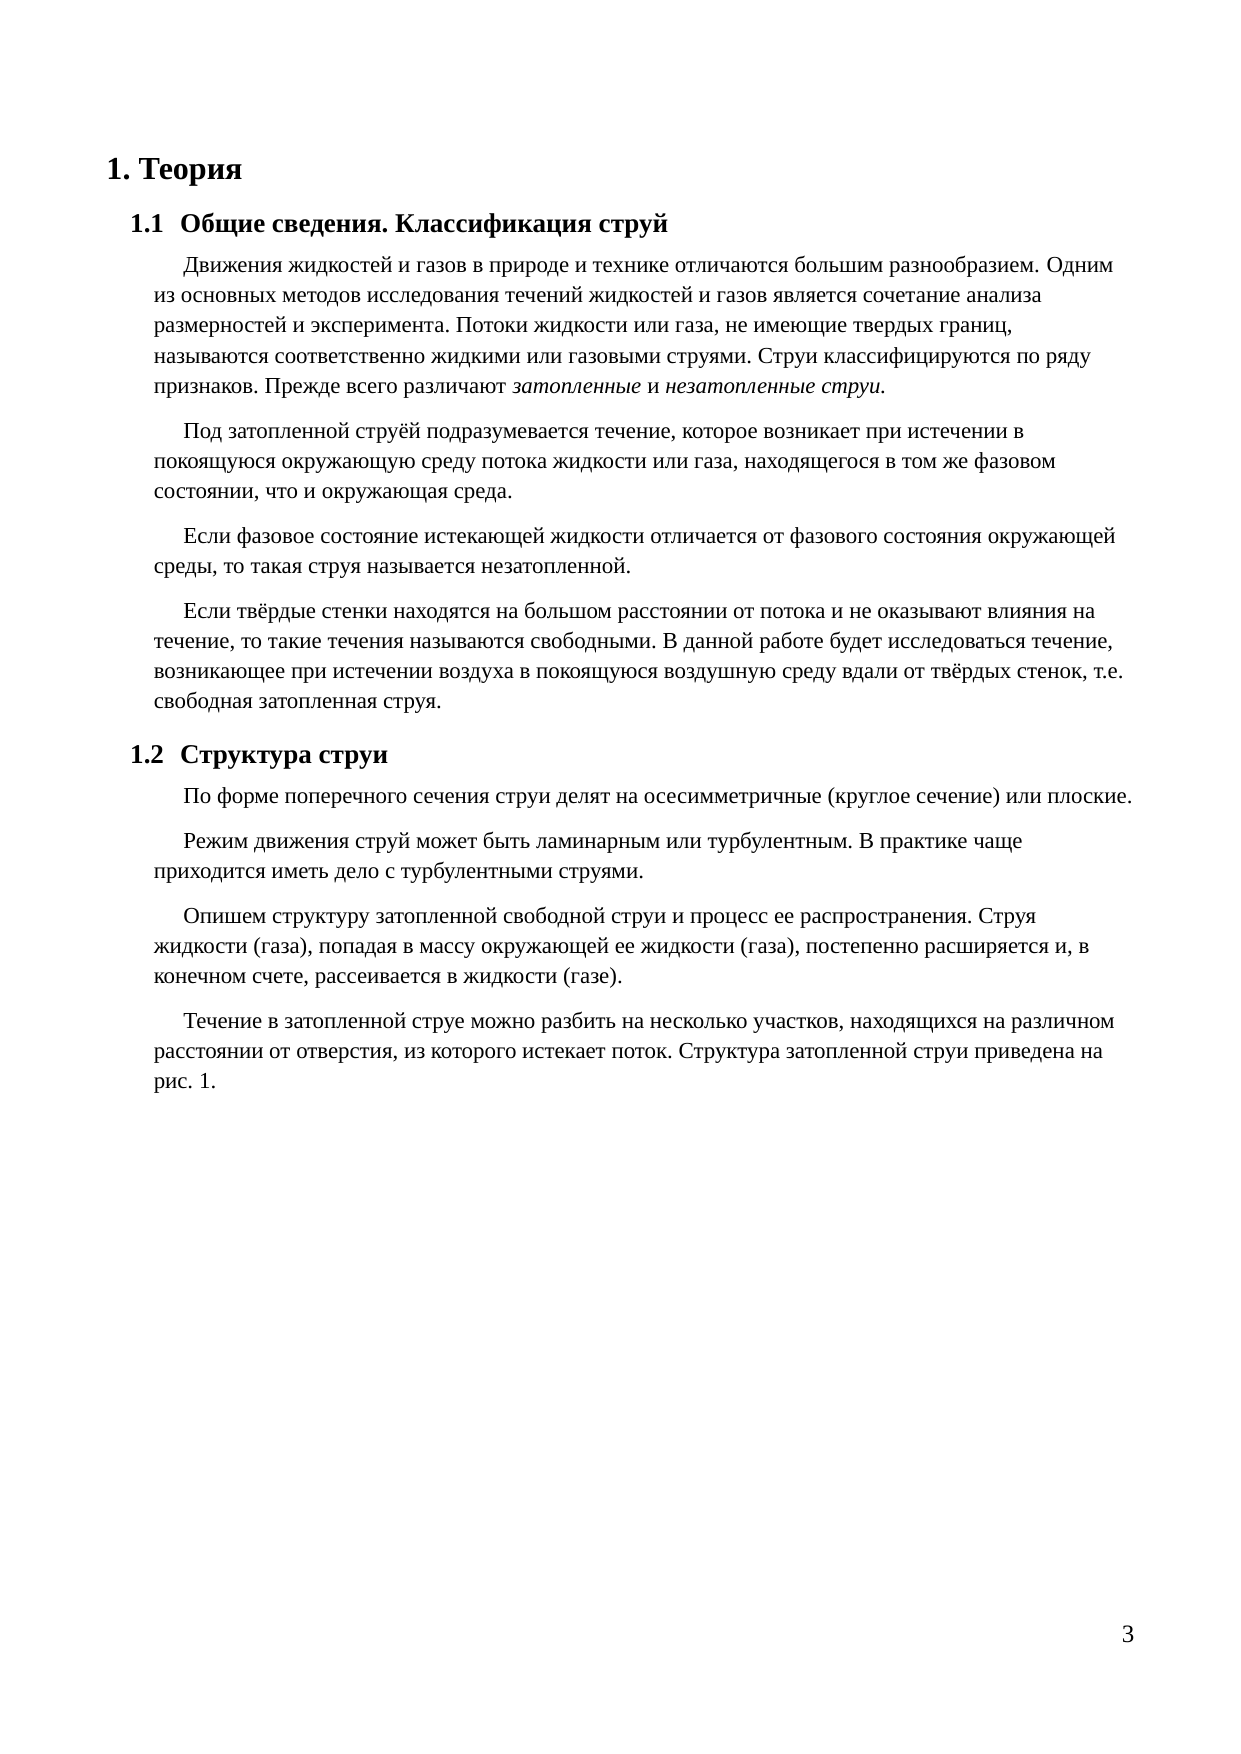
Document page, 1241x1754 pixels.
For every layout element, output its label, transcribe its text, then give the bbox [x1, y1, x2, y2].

text Режим движения струй может быть ламинарным или турбулентным. В практике чаще приходится иметь дело с турбулентными струями. [153, 827, 1134, 883]
text Если твёрдые стенки находятся на большом расстоянии от потока и не оказывают влияния на течение, то такие течения называются свободными. В данной работе будет исследоваться течение, возникающее при истечении воздуха в покоящуюся воздушную среду вдали от твёрдых стенок, т.е. свободная затопленная струя. [153, 597, 1134, 714]
text Если фазовое состояние истекающей жидкости отличается от фазового состояния окружающей среды, то такая струя называется незатопленной. [153, 522, 1134, 578]
subtitle Структура струи [130, 738, 1134, 770]
subtitle Общие сведения. Классификация струй [130, 207, 1134, 238]
subtitle Теория [106, 150, 1134, 187]
text Под затопленной струёй подразумевается течение, которое возникает при истечении в покоящуюся окружающую среду потока жидкости или газа, находящегося в том же фазовом состоянии, что и окружающая среда. [153, 417, 1134, 503]
text Опишем структуру затопленной свободной струи и процесс ее распространения. Струя жидкости (газа), попадая в массу окружающей ее жидкости (газа), постепенно расширяется и, в конечном счете, рассеивается в жидкости (газе). [153, 902, 1134, 989]
text По форме поперечного сечения струи делят на осесимметричные (круглое сечение) или плоские. [153, 782, 1134, 808]
text Течение в затопленной струе можно разбить на несколько участков, находящихся на различном расстоянии от отверстия, из которого истекает поток. Структура затопленной струи приведена на рис. 1. [153, 1007, 1134, 1094]
text Движения жидкостей и газов в природе и технике отличаются большим разнообразием. Одним из основных методов исследования течений жидкостей и газов является сочетание анализа размерностей и эксперимента. Потоки жидкости или газа, не имеющие твердых границ, называются соответственно жидкими или газовыми струями. Струи классифицируются по ряду признаков. Прежде всего различают затопленные и незатопленные струи. [153, 251, 1134, 398]
